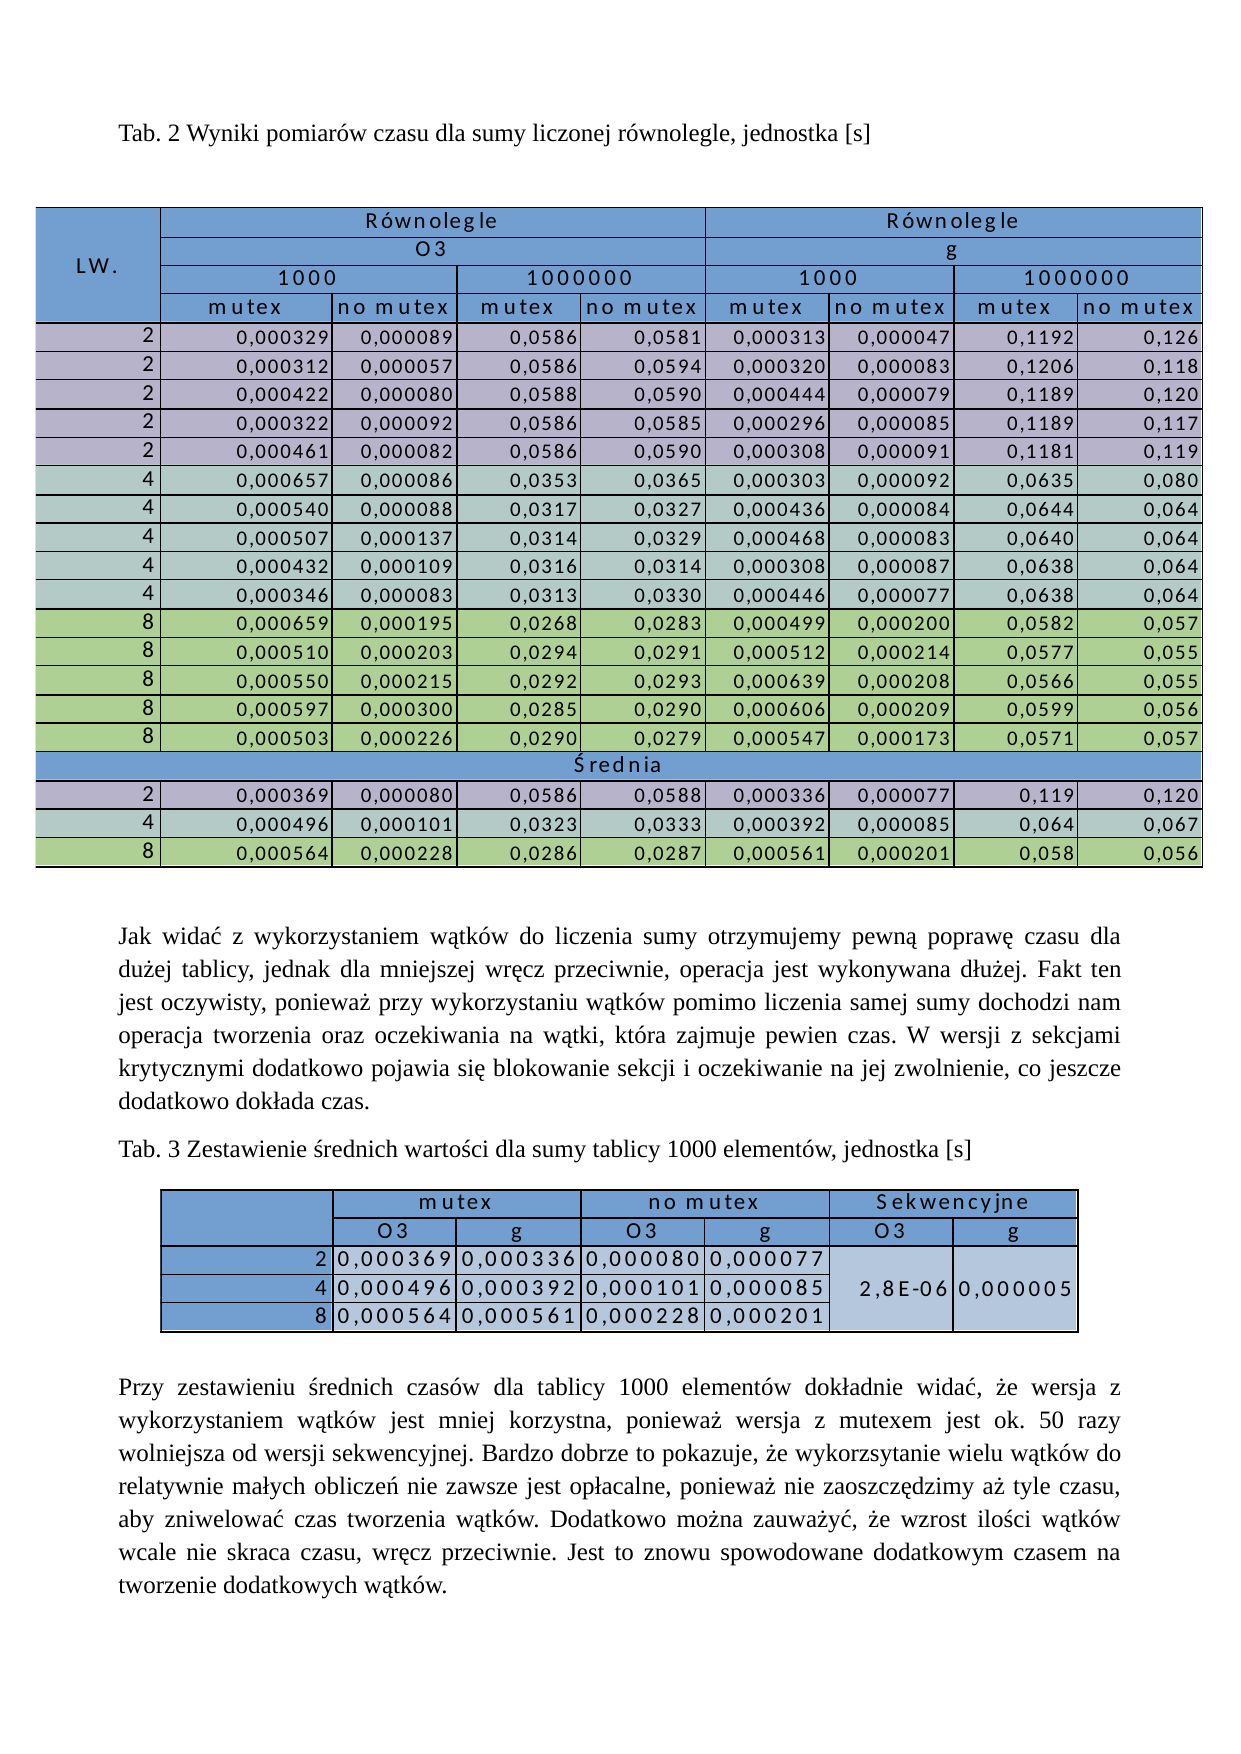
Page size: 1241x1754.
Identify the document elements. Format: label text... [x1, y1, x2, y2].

text Przy zestawieniu średnich czasów dla tablicy 1000 elementów dokładnie widać, że wersja z wykorzystaniem wątków jest mniej korzystna, ponieważ wersja z mutexem jest ok. 50 razy wolniejsza od wersji sekwencyjnej. Bardzo dobrze to pokazuje, że wykorzsytanie wielu wątków do relatywnie małych obliczeń nie zawsze jest opłacalne, ponieważ nie zaoszczędzimy aż tyle czasu, aby zniwelować czas tworzenia wątków. Dodatkowo można zauważyć, że wzrost ilości wątków wcale nie skraca czasu, wręcz przeciwnie. Jest to znowu spowodowane dodatkowym czasem na tworzenie dodatkowych wątków. [118, 1372, 1122, 1598]
text Tab. 2 Wyniki pomiarów czasu dla sumy liczonej równolegle, jednostka [s] [118, 118, 1122, 147]
text Tab. 3 Zestawienie średnich wartości dla sumy tablicy 1000 elementów, jednostka [s] [118, 1134, 1122, 1162]
text Jak widać z wykorzystaniem wątków do liczenia sumy otrzymujemy pewną poprawę czasu dla dużej tablicy, jednak dla mniejszej wręcz przeciwnie, operacja jest wykonywana dłużej. Fakt ten jest oczywisty, ponieważ przy wykorzystaniu wątków pomimo liczenia samej sumy dochodzi nam operacja tworzenia oraz oczekiwania na wątki, która zajmuje pewien czas. W wersji z sekcjami krytycznymi dodatkowo pojawia się blokowanie sekcji i oczekiwanie na jej zwolnienie, co jeszcze dodatkowo dokłada czas. [118, 921, 1122, 1115]
